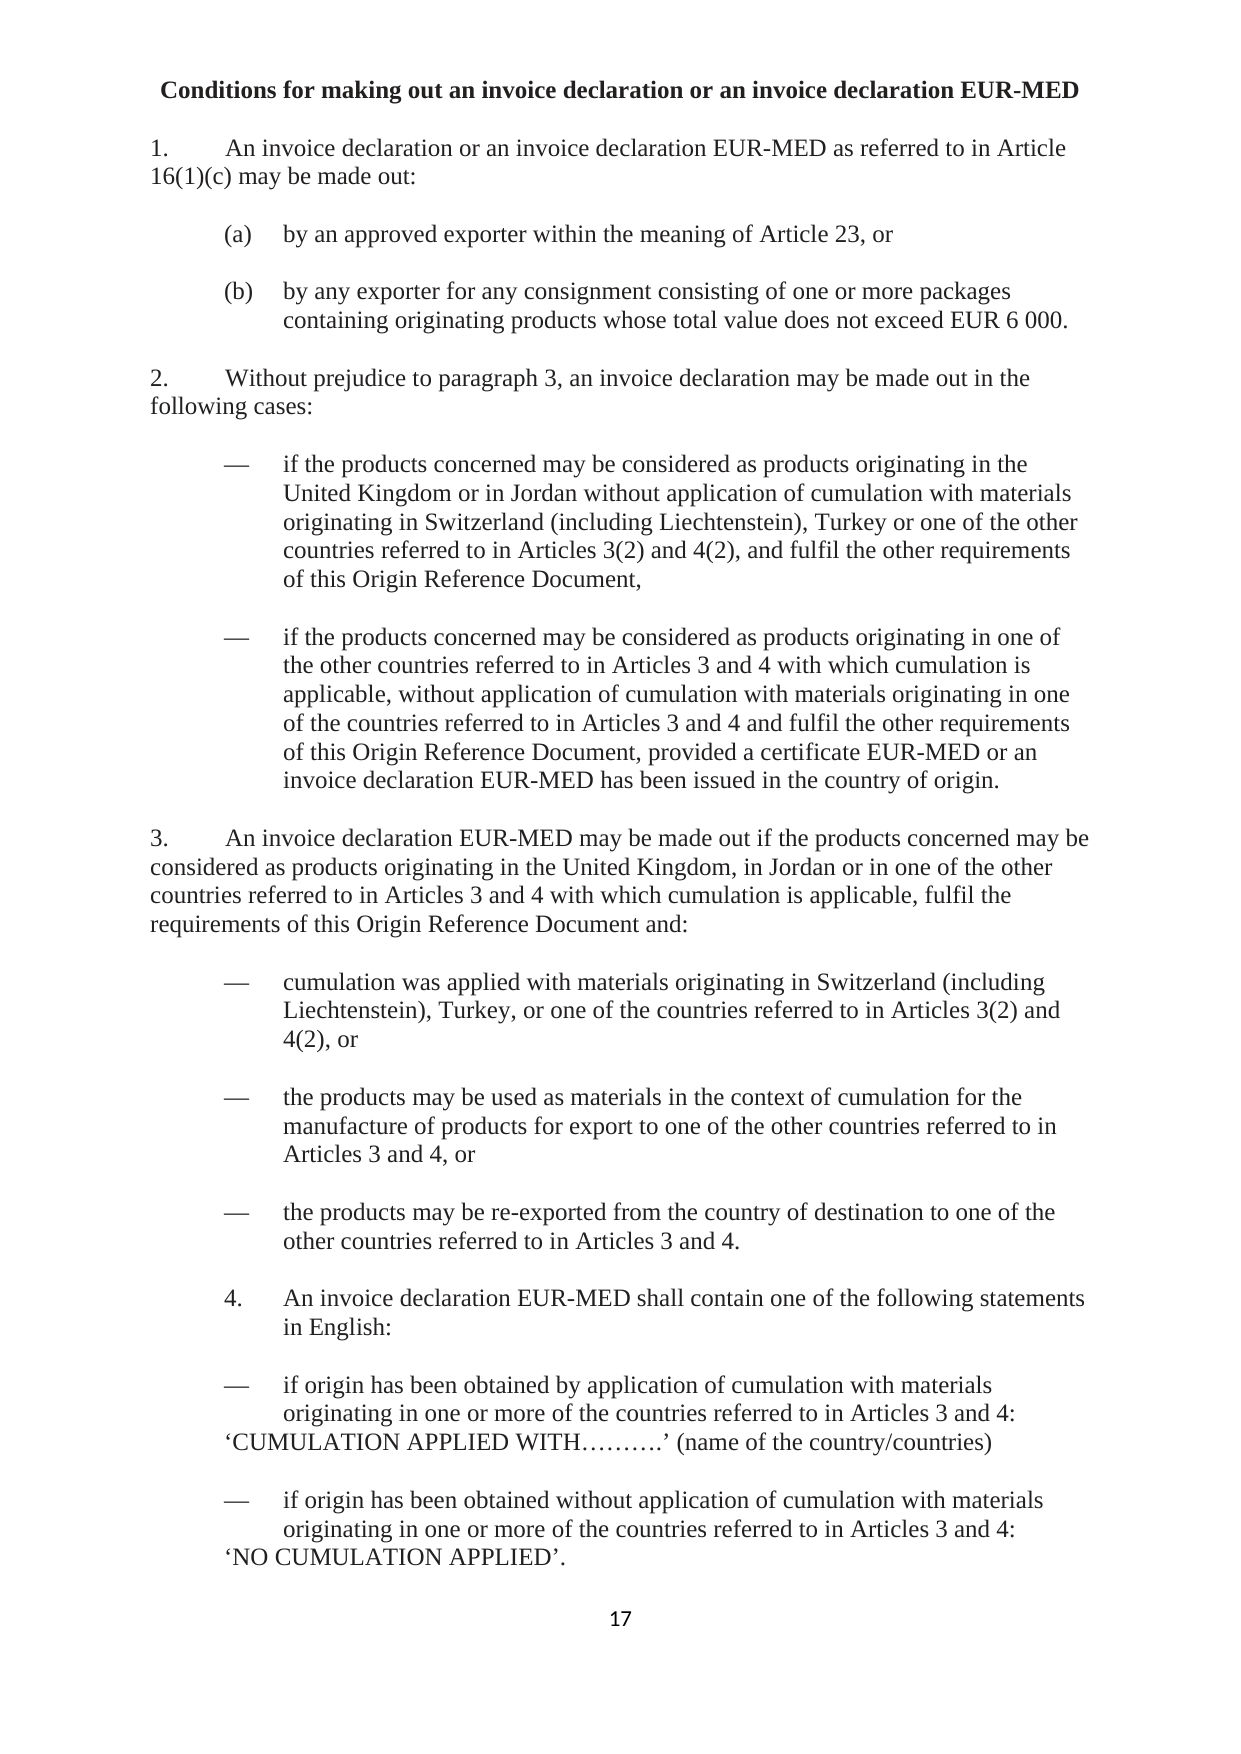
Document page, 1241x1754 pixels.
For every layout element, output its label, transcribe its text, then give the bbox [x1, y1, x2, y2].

text 2. Without prejudice to paragraph 3, an invoice declaration may be made out in the following cases: [150, 363, 1090, 420]
text — if origin has been obtained by application of cumulation with materials originating in one or more of the countries referred to in Articles 3 and 4: [224, 1370, 1090, 1427]
text 1. An invoice declaration or an invoice declaration EUR-MED as referred to in Article 16(1)(c) may be made out: [150, 132, 1090, 190]
text 3. An invoice declaration EUR-MED may be made out if the products concerned may be considered as products originating in the United Kingdom, in Jordan or in one of the other countries referred to in Articles 3 and 4 with which cumulation is applicable, fulfil the requirements of this Origin Reference Document and: [150, 823, 1090, 938]
text ‘NO CUMULATION APPLIED’. [224, 1542, 1090, 1571]
text — the products may be used as materials in the context of cumulation for the manufacture of products for export to one of the other countries referred to in Articles 3 and 4, or [224, 1082, 1090, 1168]
text — cumulation was applied with materials originating in Switzerland (including Liechtenstein), Turkey, or one of the countries referred to in Articles 3(2) and 4(2), or [224, 967, 1090, 1053]
text Conditions for making out an invoice declaration or an invoice declaration EUR-MED [150, 75, 1090, 104]
text 4. An invoice declaration EUR-MED shall contain one of the following statements in English: [224, 1283, 1090, 1341]
text — the products may be re-exported from the country of destination to one of the other countries referred to in Articles 3 and 4. [224, 1197, 1090, 1254]
list by any exporter for any consignment consisting of one or more packages containing originating products whose total value does not exceed EUR 6 000. [224, 276, 1090, 334]
list by an approved exporter within the meaning of Article 23, or [224, 219, 1090, 248]
text — if the products concerned may be considered as products originating in the United Kingdom or in Jordan without application of cumulation with materials originating in Switzerland (including Liechtenstein), Turkey or one of the other countries referred to in Articles 3(2) and 4(2), and fulfil the other requirements of this Origin Reference Document, [224, 449, 1090, 593]
text ‘CUMULATION APPLIED WITH……….’ (name of the country/countries) [224, 1427, 1090, 1456]
text — if origin has been obtained without application of cumulation with materials originating in one or more of the countries referred to in Articles 3 and 4: [224, 1485, 1090, 1542]
text — if the products concerned may be considered as products originating in one of the other countries referred to in Articles 3 and 4 with which cumulation is applicable, without application of cumulation with materials originating in one of the countries referred to in Articles 3 and 4 and fulfil the other requirements of this Origin Reference Document, provided a certificate EUR-MED or an invoice declaration EUR-MED has been issued in the country of origin. [224, 622, 1090, 794]
